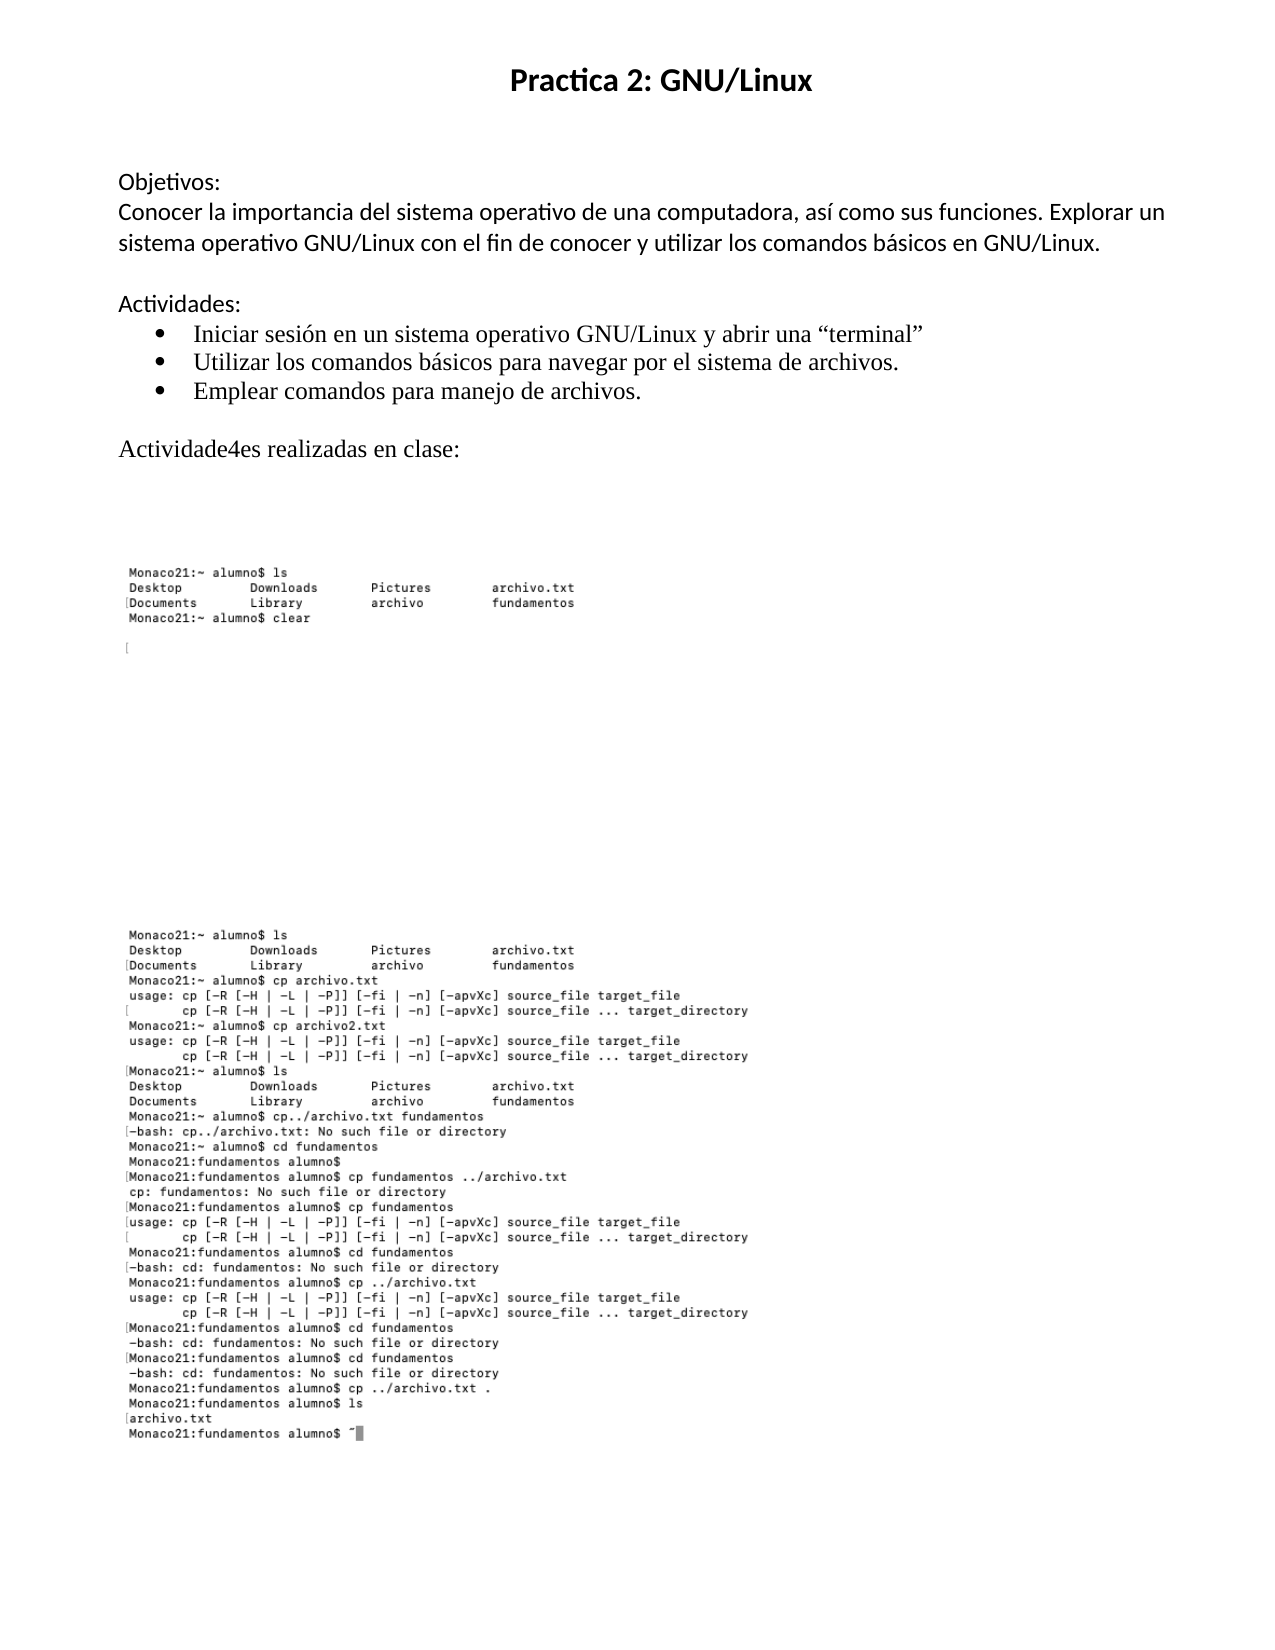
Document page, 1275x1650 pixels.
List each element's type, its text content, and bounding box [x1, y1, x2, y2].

list Utilizar los comandos básicos para navegar por el sistema de archivos. [156, 347, 1205, 376]
text Actividade4es realizadas en clase: [118, 434, 1205, 462]
list Iniciar sesión en un sistema operativo GNU/Linux y abrir una “terminal” [156, 319, 1205, 347]
text Objetivos: [118, 166, 1205, 197]
text Conocer la importancia del sistema operativo de una computadora, así como sus funciones. Explorar un sistema operativo GNU/Linux con el fin de conocer y utilizar los comandos básicos en GNU/Linux. [118, 197, 1205, 258]
text Actividades: [118, 288, 1205, 319]
list Emplear comandos para manejo de archivos. [156, 376, 1205, 405]
text Practica 2: GNU/Linux [118, 59, 1205, 100]
